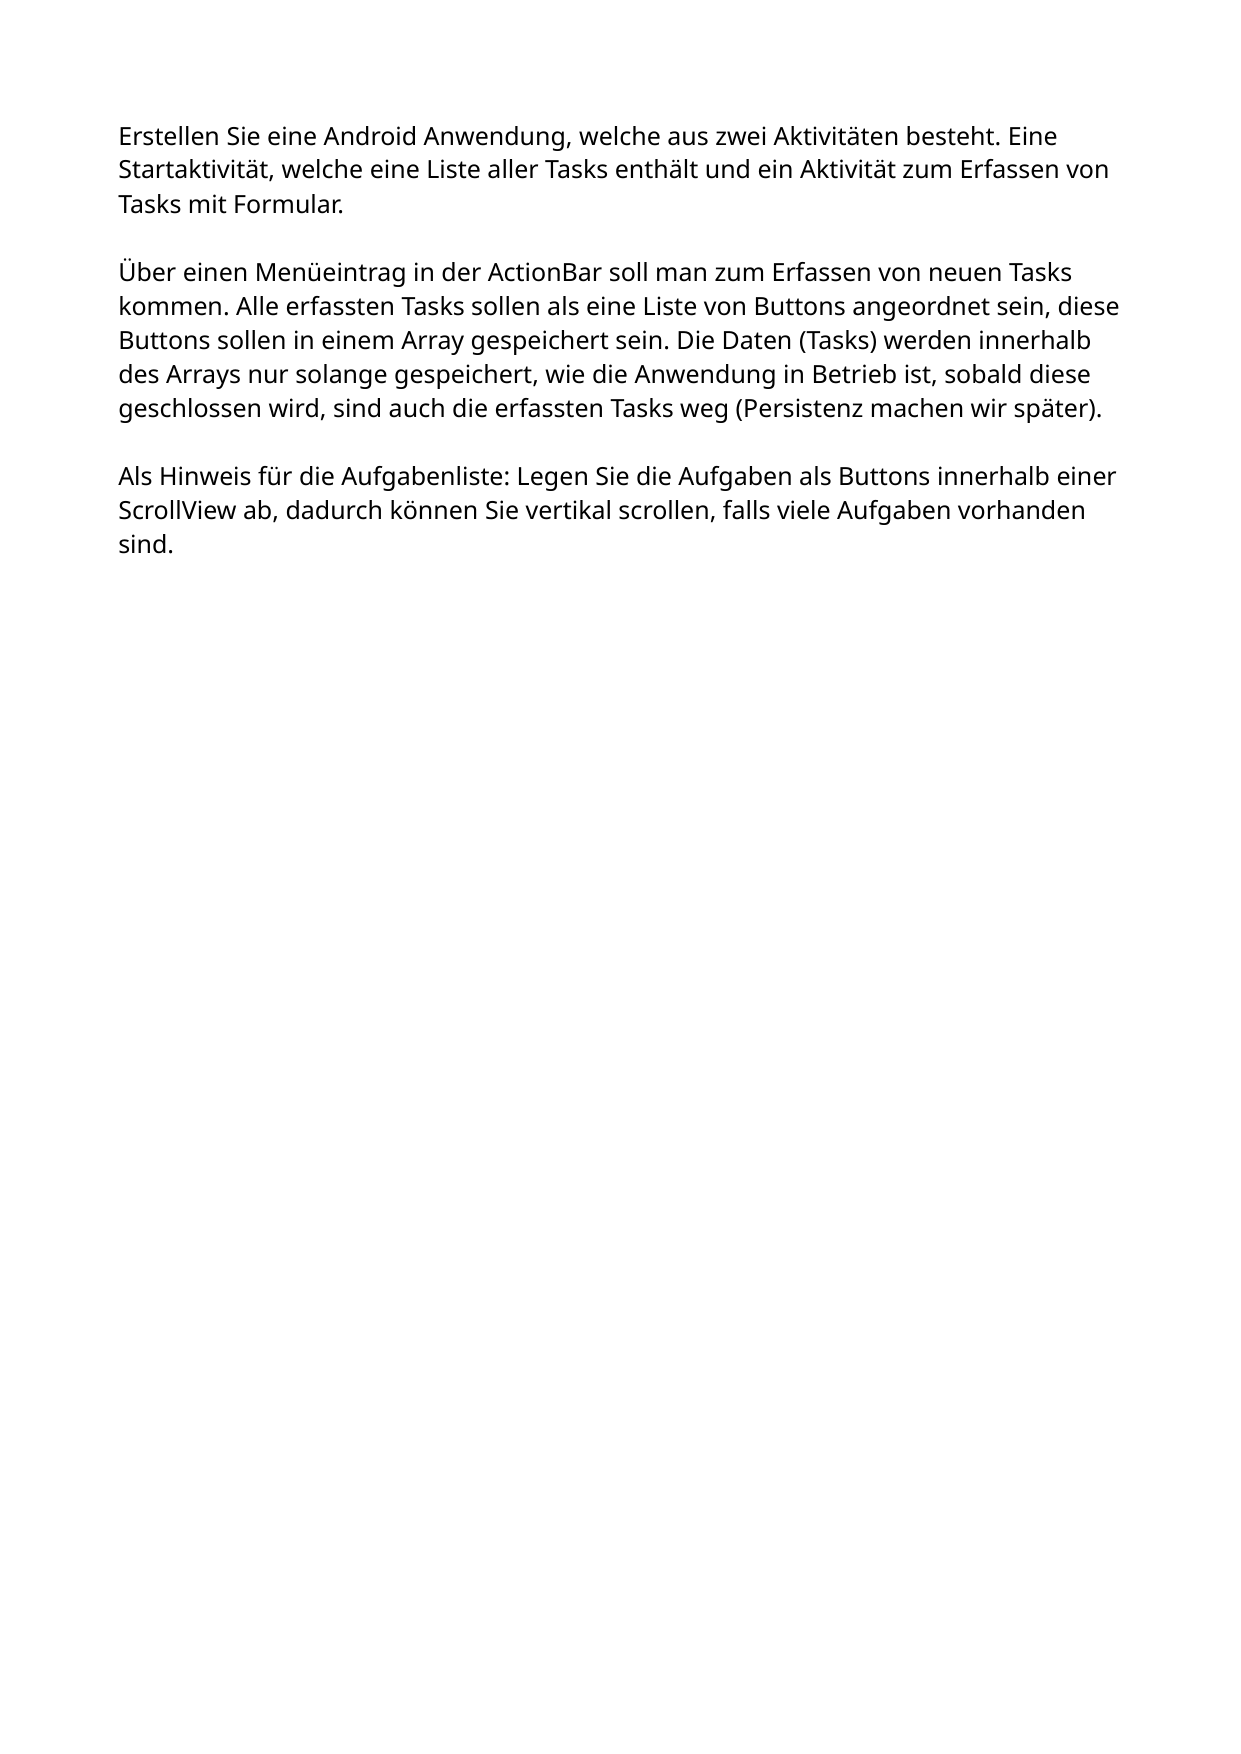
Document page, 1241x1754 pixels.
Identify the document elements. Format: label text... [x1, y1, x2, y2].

text Als Hinweis für die Aufgabenliste: Legen Sie die Aufgaben als Buttons innerhalb einer ScrollView ab, dadurch können Sie vertikal scrollen, falls viele Aufgaben vorhanden sind. [118, 459, 1122, 561]
text Erstellen Sie eine Android Anwendung, welche aus zwei Aktivitäten besteht. Eine Startaktivität, welche eine Liste aller Tasks enthält und ein Aktivität zum Erfassen von Tasks mit Formular. [118, 118, 1122, 220]
text Über einen Menüeintrag in der ActionBar soll man zum Erfassen von neuen Tasks kommen. Alle erfassten Tasks sollen als eine Liste von Buttons angeordnet sein, diese Buttons sollen in einem Array gespeichert sein. Die Daten (Tasks) werden innerhalb des Arrays nur solange gespeichert, wie die Anwendung in Betrieb ist, sobald diese geschlossen wird, sind auch die erfassten Tasks weg (Persistenz machen wir später). [118, 254, 1122, 425]
